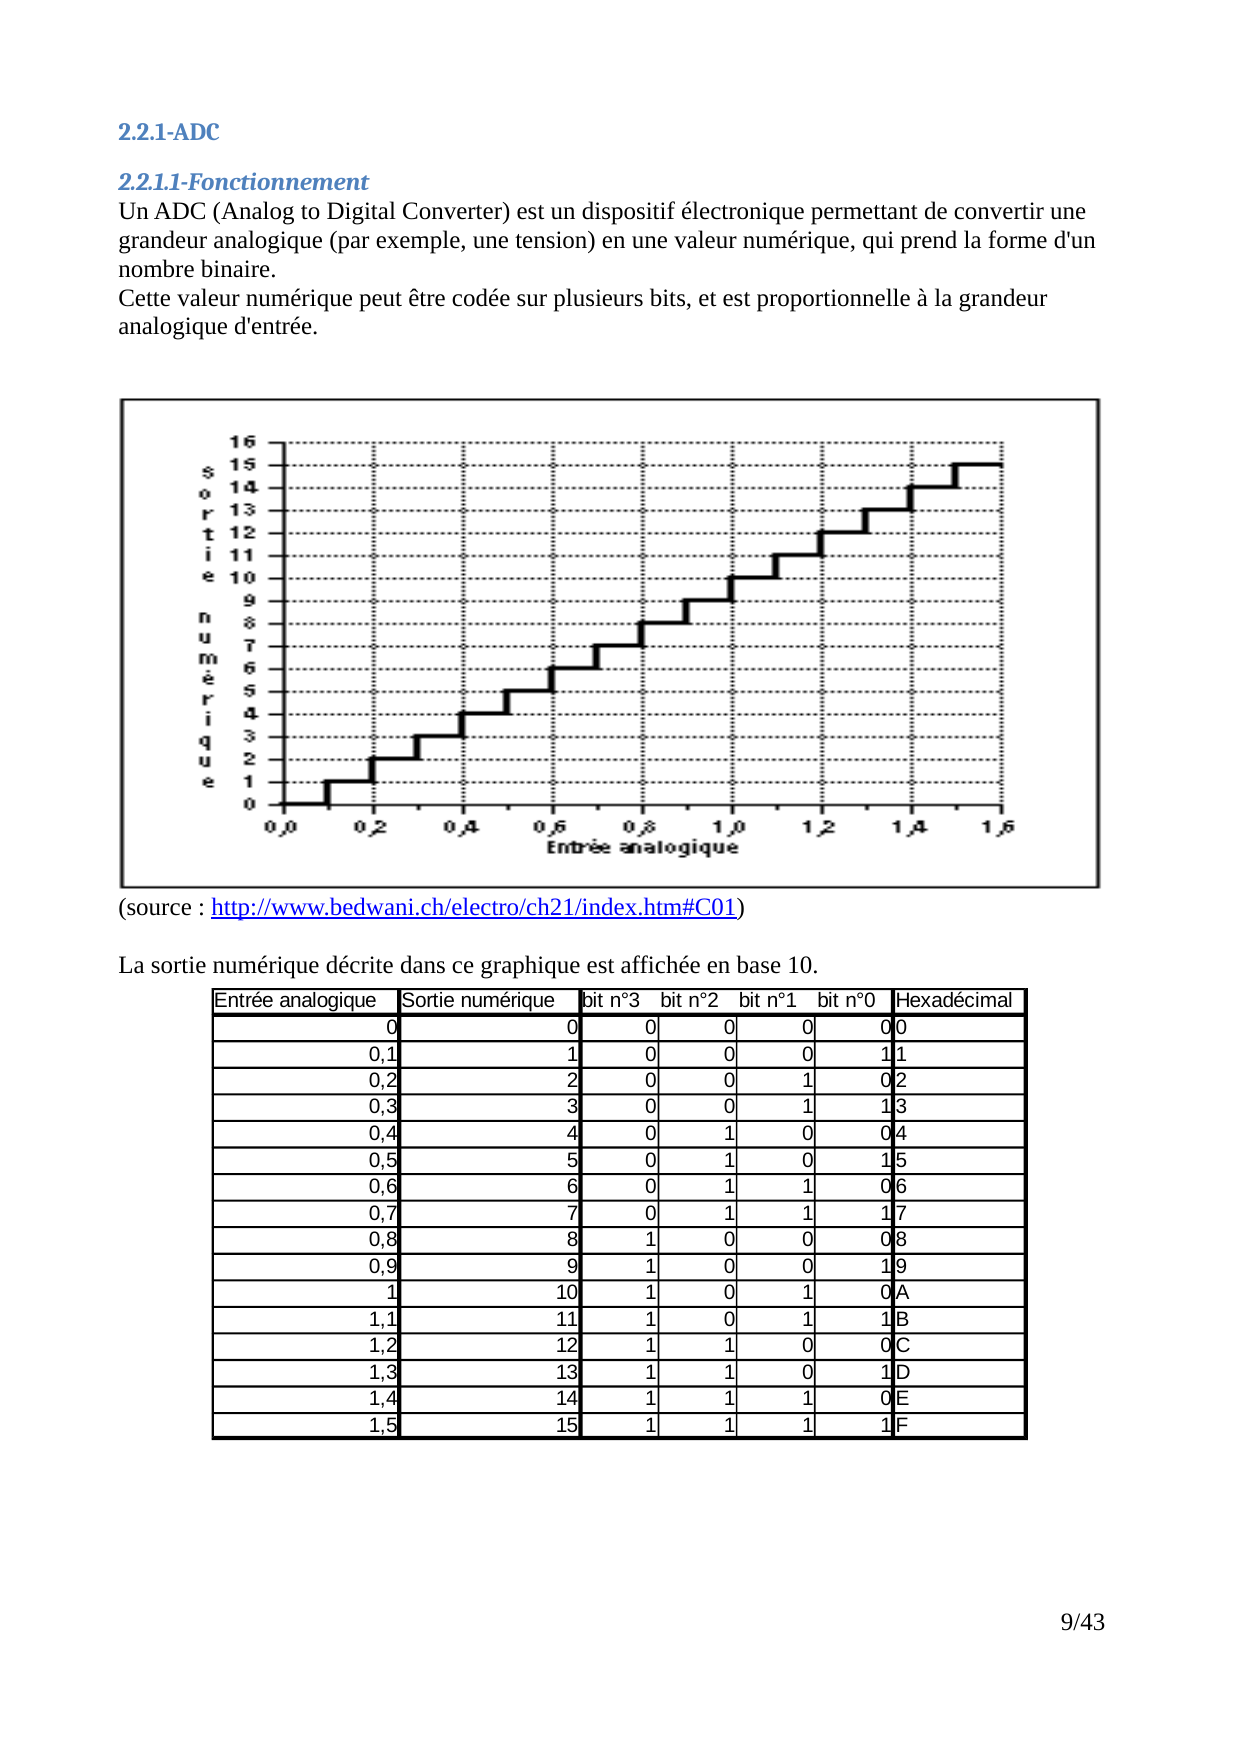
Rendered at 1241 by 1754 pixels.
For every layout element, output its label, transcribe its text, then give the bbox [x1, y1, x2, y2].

text Cette valeur numérique peut être codée sur plusieurs bits, et est proportionnelle à la grandeur analogique d'entrée. [118, 283, 1122, 340]
text Un ADC (Analog to Digital Converter) est un dispositif électronique permettant de convertir une grandeur analogique (par exemple, une tension) en une valeur numérique, qui prend la forme d'un nombre binaire. [118, 196, 1122, 283]
subtitle 2.2.1.1-Fonctionnement [118, 168, 1122, 196]
picture [118, 397, 1108, 893]
text La sortie numérique décrite dans ce graphique est affichée en base 10. [118, 950, 1122, 978]
subtitle 2.2.1-ADC [118, 118, 1122, 147]
text (source : http://www.bedwani.ch/electro/ch21/index.htm#C01) [118, 892, 1122, 921]
